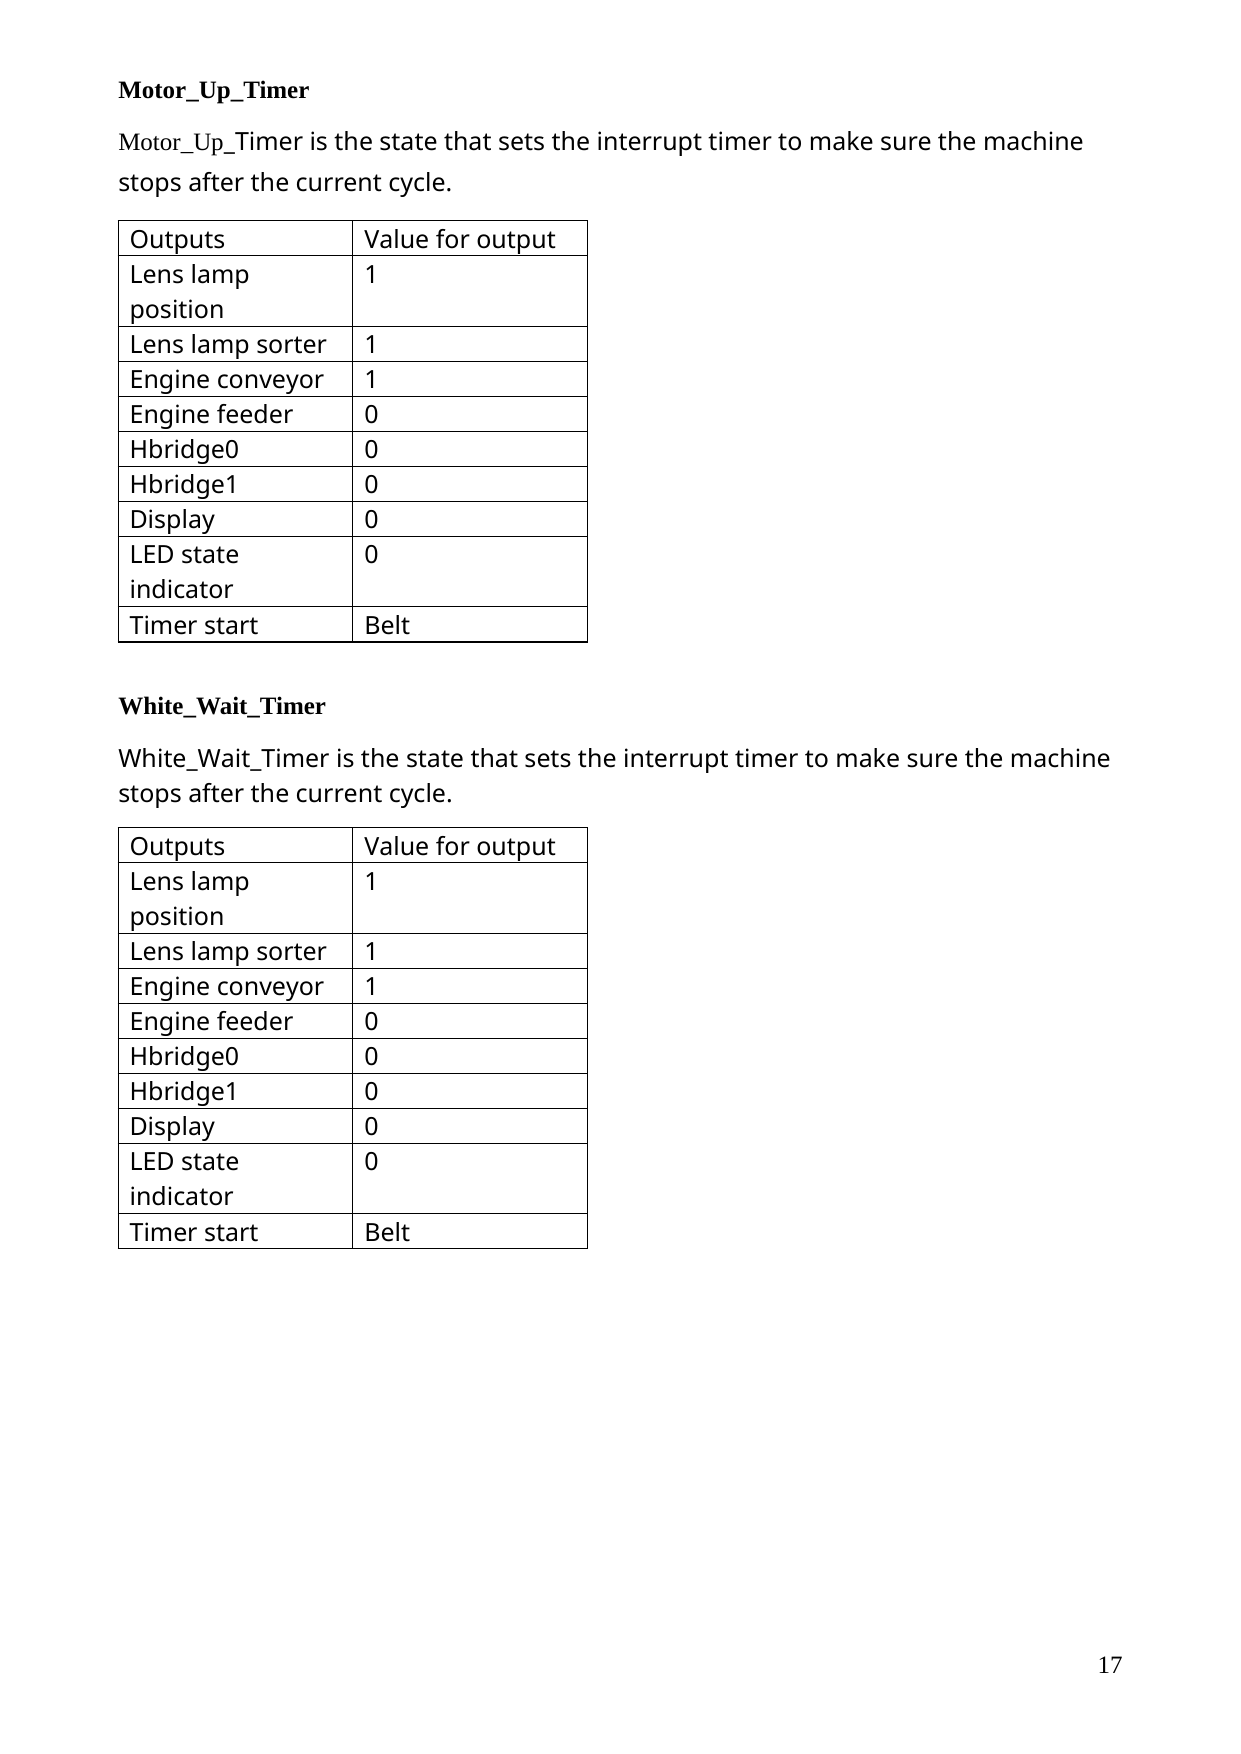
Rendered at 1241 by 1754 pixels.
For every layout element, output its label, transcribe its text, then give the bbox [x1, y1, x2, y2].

table_cell 0 [353, 1144, 587, 1213]
table_cell Engine conveyor [119, 362, 352, 396]
table_cell 0 [353, 502, 587, 536]
table_cell 0 [353, 432, 587, 466]
table_header Outputs [119, 828, 352, 862]
text Motor_Up_Timer [118, 75, 1122, 104]
table_cell Hbridge1 [119, 467, 352, 501]
table_cell 1 [353, 327, 587, 361]
text White_Wait_Timer [118, 691, 1122, 720]
table_cell Lens lamp sorter [119, 327, 352, 361]
table_cell 0 [353, 397, 587, 431]
text Motor_Up_Timer is the state that sets the interrupt timer to make sure the machine stops after the current cycle. [118, 124, 1122, 199]
table_cell Timer start [119, 607, 352, 641]
table_header Outputs [119, 221, 352, 255]
table_cell 1 [353, 969, 587, 1003]
table_cell Lens lamp sorter [119, 934, 352, 967]
table_cell Belt [353, 1214, 587, 1248]
table_header Value for output [353, 828, 587, 862]
text White_Wait_Timer is the state that sets the interrupt timer to make sure the machine stops after the current cycle. [118, 741, 1122, 809]
table_header Value for output [353, 221, 587, 255]
table_cell Lens lamp position [119, 256, 352, 326]
table_cell Display [119, 1109, 352, 1143]
table_cell 1 [353, 863, 587, 932]
table_cell Belt [353, 607, 587, 641]
table_cell Hbridge1 [119, 1074, 352, 1108]
table_cell LED state indicator [119, 537, 352, 606]
table_cell Hbridge0 [119, 432, 352, 466]
table_cell LED state indicator [119, 1144, 352, 1213]
table_cell 0 [353, 1074, 587, 1108]
table_cell Display [119, 502, 352, 536]
table_cell 1 [353, 256, 587, 326]
table_cell 0 [353, 1039, 587, 1073]
table_cell 0 [353, 537, 587, 606]
table_cell Engine feeder [119, 397, 352, 431]
table_cell 1 [353, 362, 587, 396]
table_cell Lens lamp position [119, 863, 352, 932]
table_cell Engine conveyor [119, 969, 352, 1003]
table_cell Hbridge0 [119, 1039, 352, 1073]
table_cell 1 [353, 934, 587, 967]
table_cell Timer start [119, 1214, 352, 1248]
table_cell 0 [353, 1004, 587, 1038]
table_cell 0 [353, 467, 587, 501]
table_cell 0 [353, 1109, 587, 1143]
table_cell Engine feeder [119, 1004, 352, 1038]
